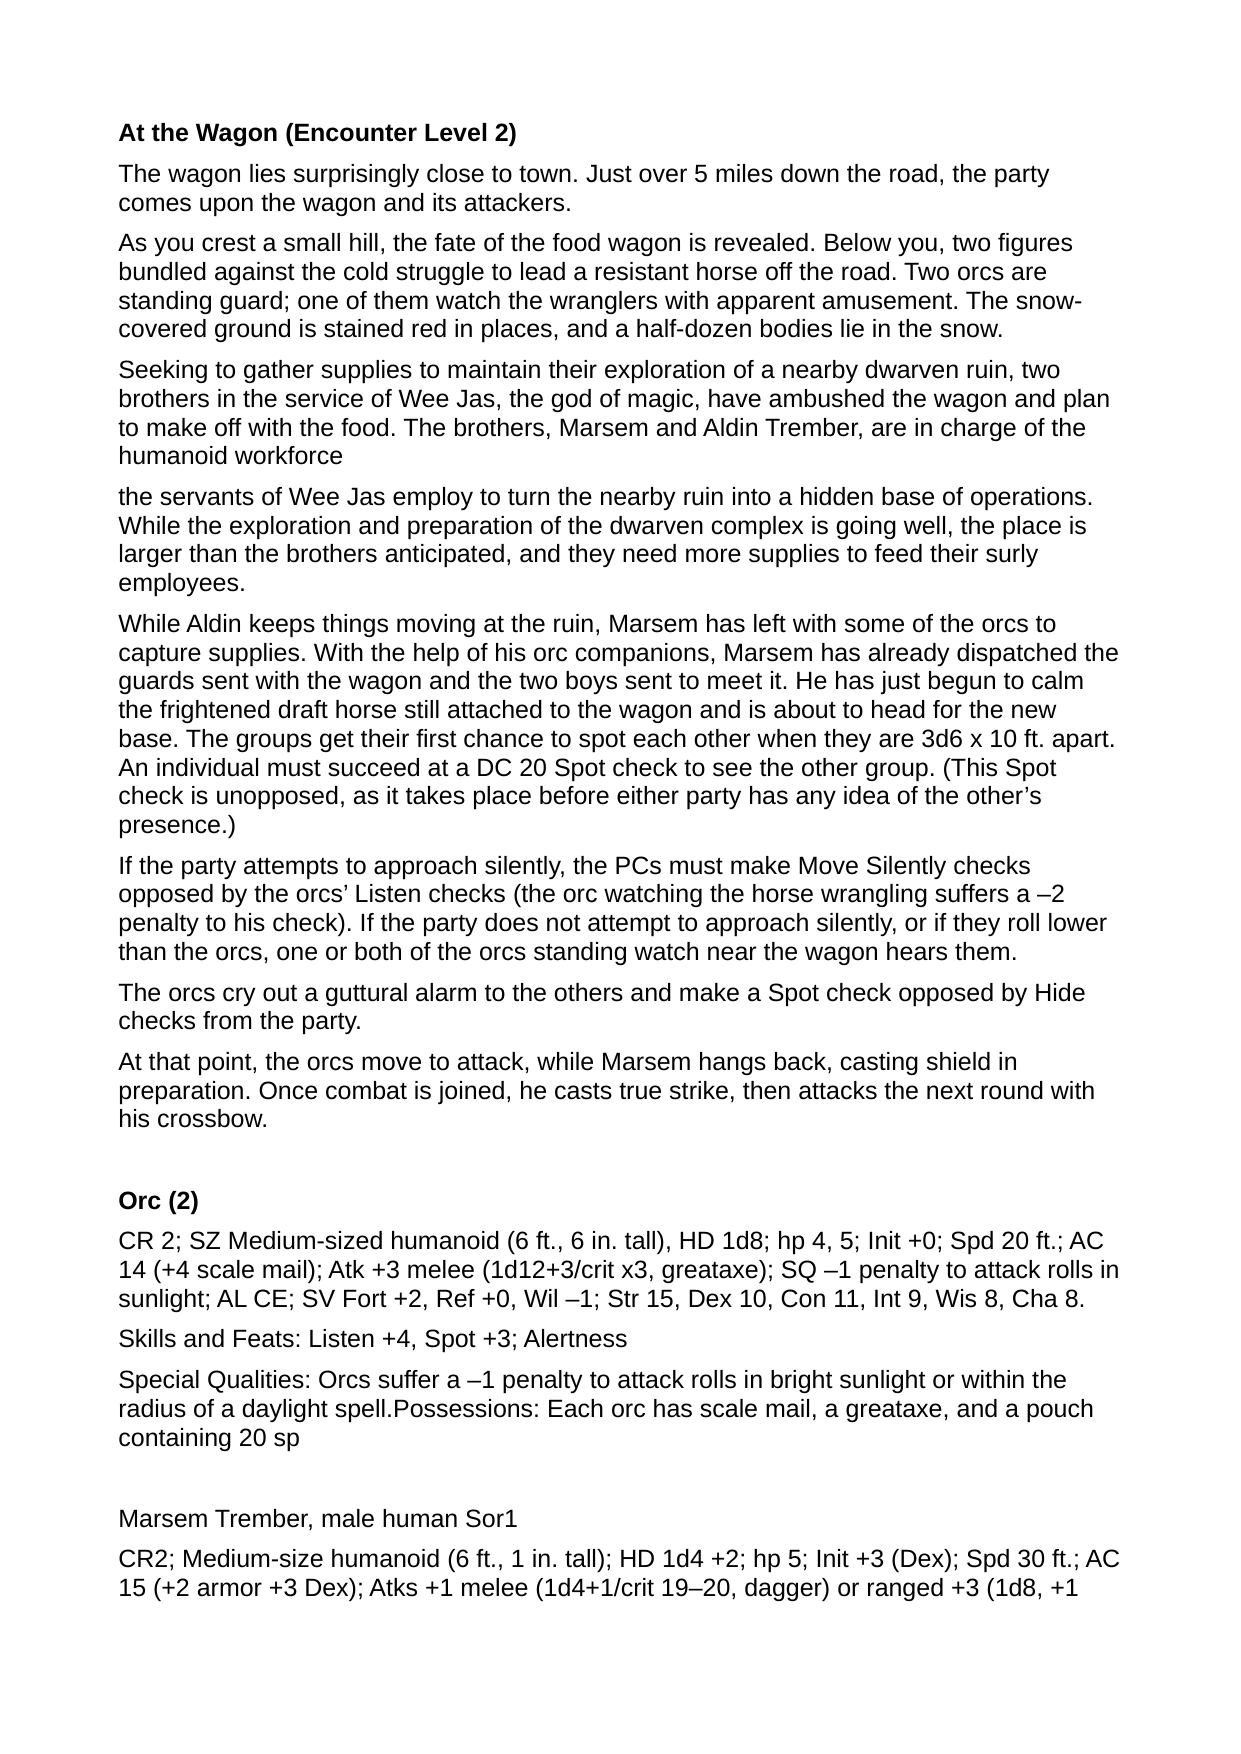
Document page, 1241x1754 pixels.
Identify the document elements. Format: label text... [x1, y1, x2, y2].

text If the party attempts to approach silently, the PCs must make Move Silently checks opposed by the orcs’ Listen checks (the orc watching the horse wrangling suffers a –2 penalty to his check). If the party does not attempt to approach silently, or if they roll lower than the orcs, one or both of the orcs standing watch near the wagon hears them. [118, 851, 1122, 966]
text The orcs cry out a guttural alarm to the others and make a Spot check opposed by Hide checks from the party. [118, 977, 1122, 1035]
text While Aldin keeps things moving at the ruin, Marsem has left with some of the orcs to capture supplies. With the help of his orc companions, Marsem has already dispatched the guards sent with the wagon and the two boys sent to meet it. He has just begun to calm the frightened draft horse still attached to the wagon and is about to head for the new base. The groups get their first chance to spot each other when they are 3d6 x 10 ft. apart. An individual must succeed at a DC 20 Spot check to see the other group. (This Spot check is unopposed, as it takes place before either party has any idea of the other’s presence.) [118, 609, 1122, 839]
text The wagon lies surprisingly close to town. Just over 5 miles down the road, the party comes upon the wagon and its attackers. [118, 159, 1122, 216]
text Special Qualities: Orcs suffer a –1 penalty to attack rolls in bright sunlight or within the radius of a daylight spell.Possessions: Each orc has scale mail, a greataxe, and a pouch containing 20 sp [118, 1365, 1122, 1451]
text CR2; Medium-size humanoid (6 ft., 1 in. tall); HD 1d4 +2; hp 5; Init +3 (Dex); Spd 30 ft.; AC 15 (+2 armor +3 Dex); Atks +1 melee (1d4+1/crit 19–20, dagger) or ranged +3 (1d8, +1 [118, 1544, 1122, 1602]
text Marsem Trember, male human Sor1 [118, 1504, 1122, 1532]
text Skills and Feats: Listen +4, Spot +3; Alertness [118, 1324, 1122, 1353]
text Seeking to gather supplies to maintain their exploration of a nearby dwarven ruin, two brothers in the service of Wee Jas, the god of magic, have ambushed the wagon and plan to make off with the food. The brothers, Marsem and Aldin Trember, are in charge of the humanoid workforce [118, 355, 1122, 470]
text CR 2; SZ Medium-sized humanoid (6 ft., 6 in. tall), HD 1d8; hp 4, 5; Init +0; Spd 20 ft.; AC 14 (+4 scale mail); Atk +3 melee (1d12+3/crit x3, greataxe); SQ –1 penalty to attack rolls in sunlight; AL CE; SV Fort +2, Ref +0, Wil –1; Str 15, Dex 10, Con 11, Int 9, Wis 8, Cha 8. [118, 1226, 1122, 1312]
text At the Wagon (Encounter Level 2) [118, 118, 1122, 147]
text At that point, the orcs move to attack, while Marsem hangs back, casting shield in preparation. Once combat is joined, he casts true strike, then attacks the next round with his crossbow. [118, 1047, 1122, 1133]
text As you crest a small hill, the fate of the food wagon is revealed. Below you, two figures bundled against the cold struggle to lead a resistant horse off the road. Two orcs are standing guard; one of them watch the wranglers with apparent amusement. The snow-covered ground is stained red in places, and a half-dozen bodies lie in the snow. [118, 228, 1122, 343]
text the servants of Wee Jas employ to turn the nearby ruin into a hidden base of operations. While the exploration and preparation of the dwarven complex is going well, the place is larger than the brothers anticipated, and they need more supplies to feed their surly employees. [118, 482, 1122, 597]
text Orc (2) [118, 1186, 1122, 1214]
